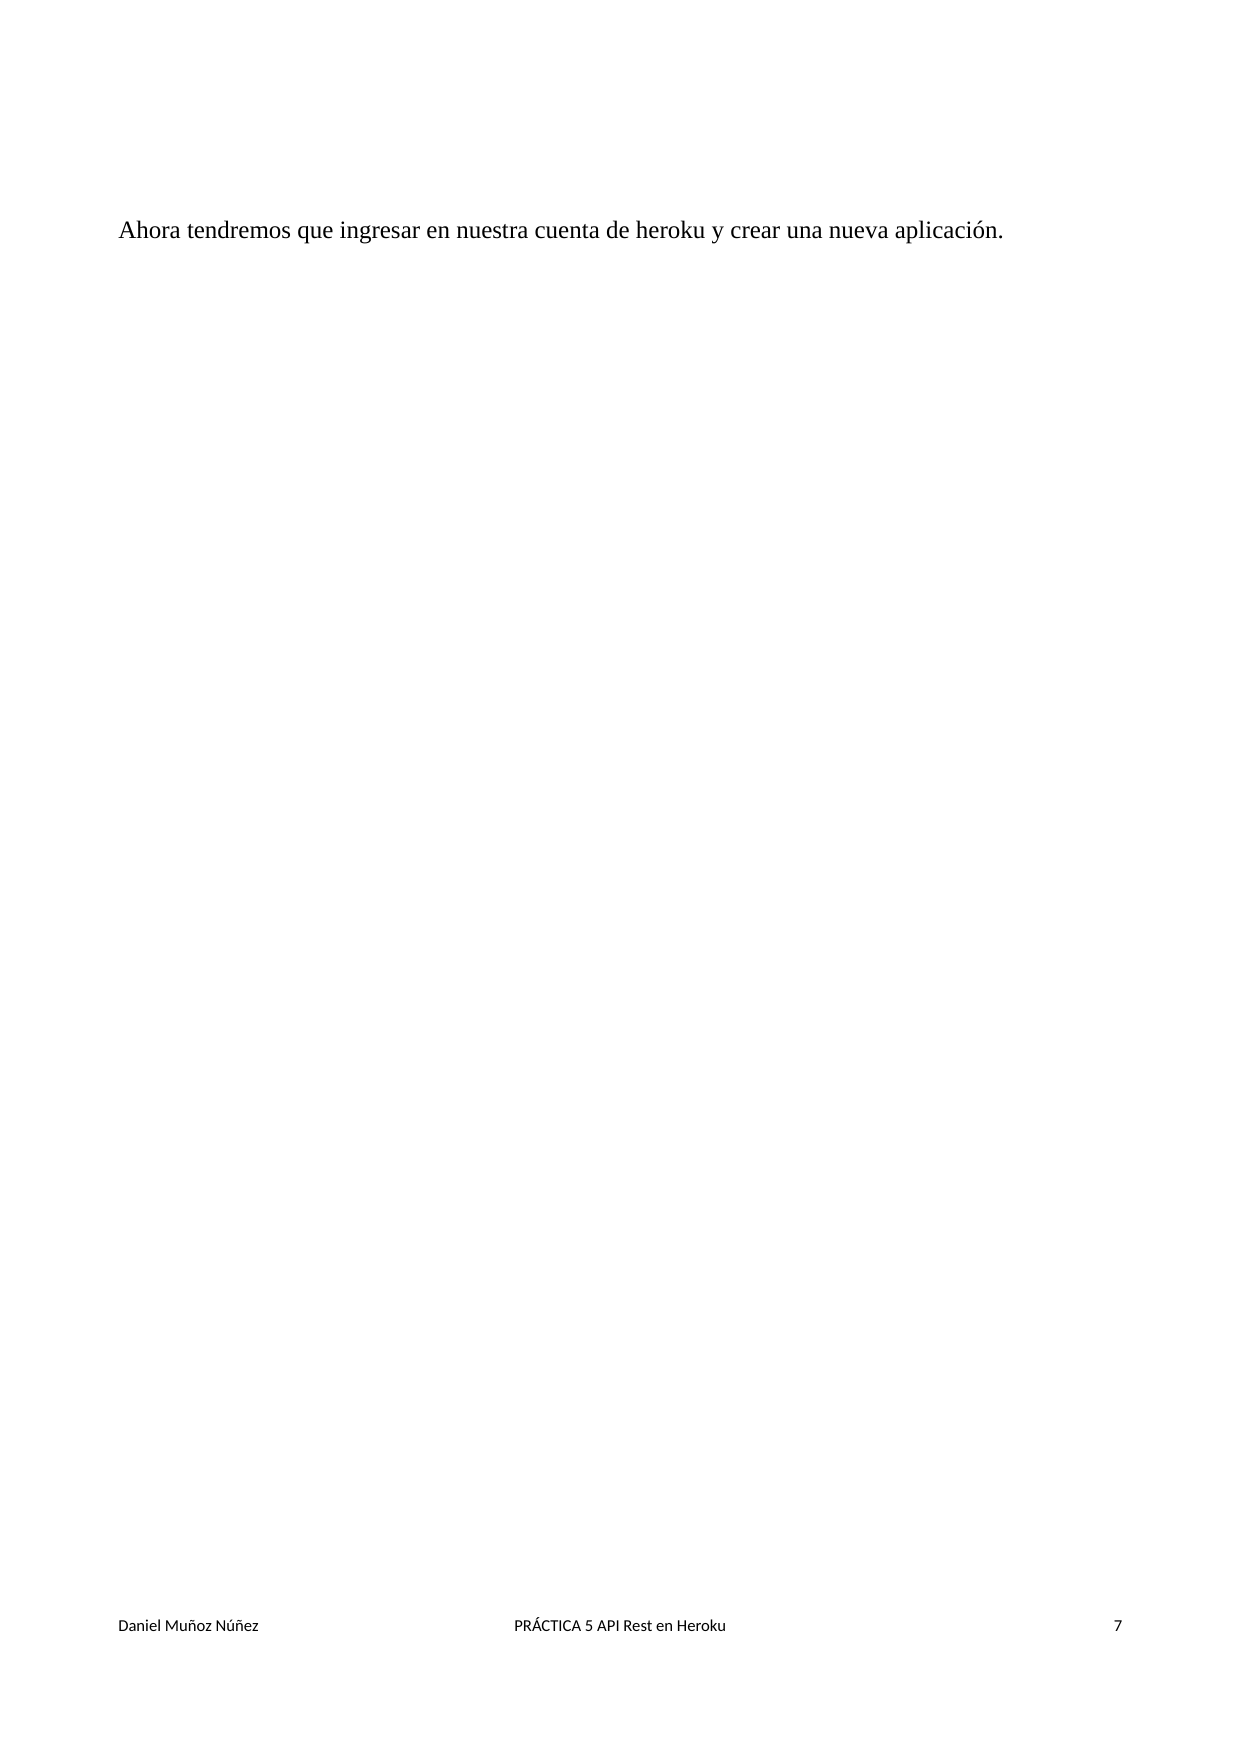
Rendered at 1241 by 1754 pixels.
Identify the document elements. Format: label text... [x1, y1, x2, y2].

text Ahora tendremos que ingresar en nuestra cuenta de heroku y crear una nueva aplicación. [118, 216, 1122, 244]
